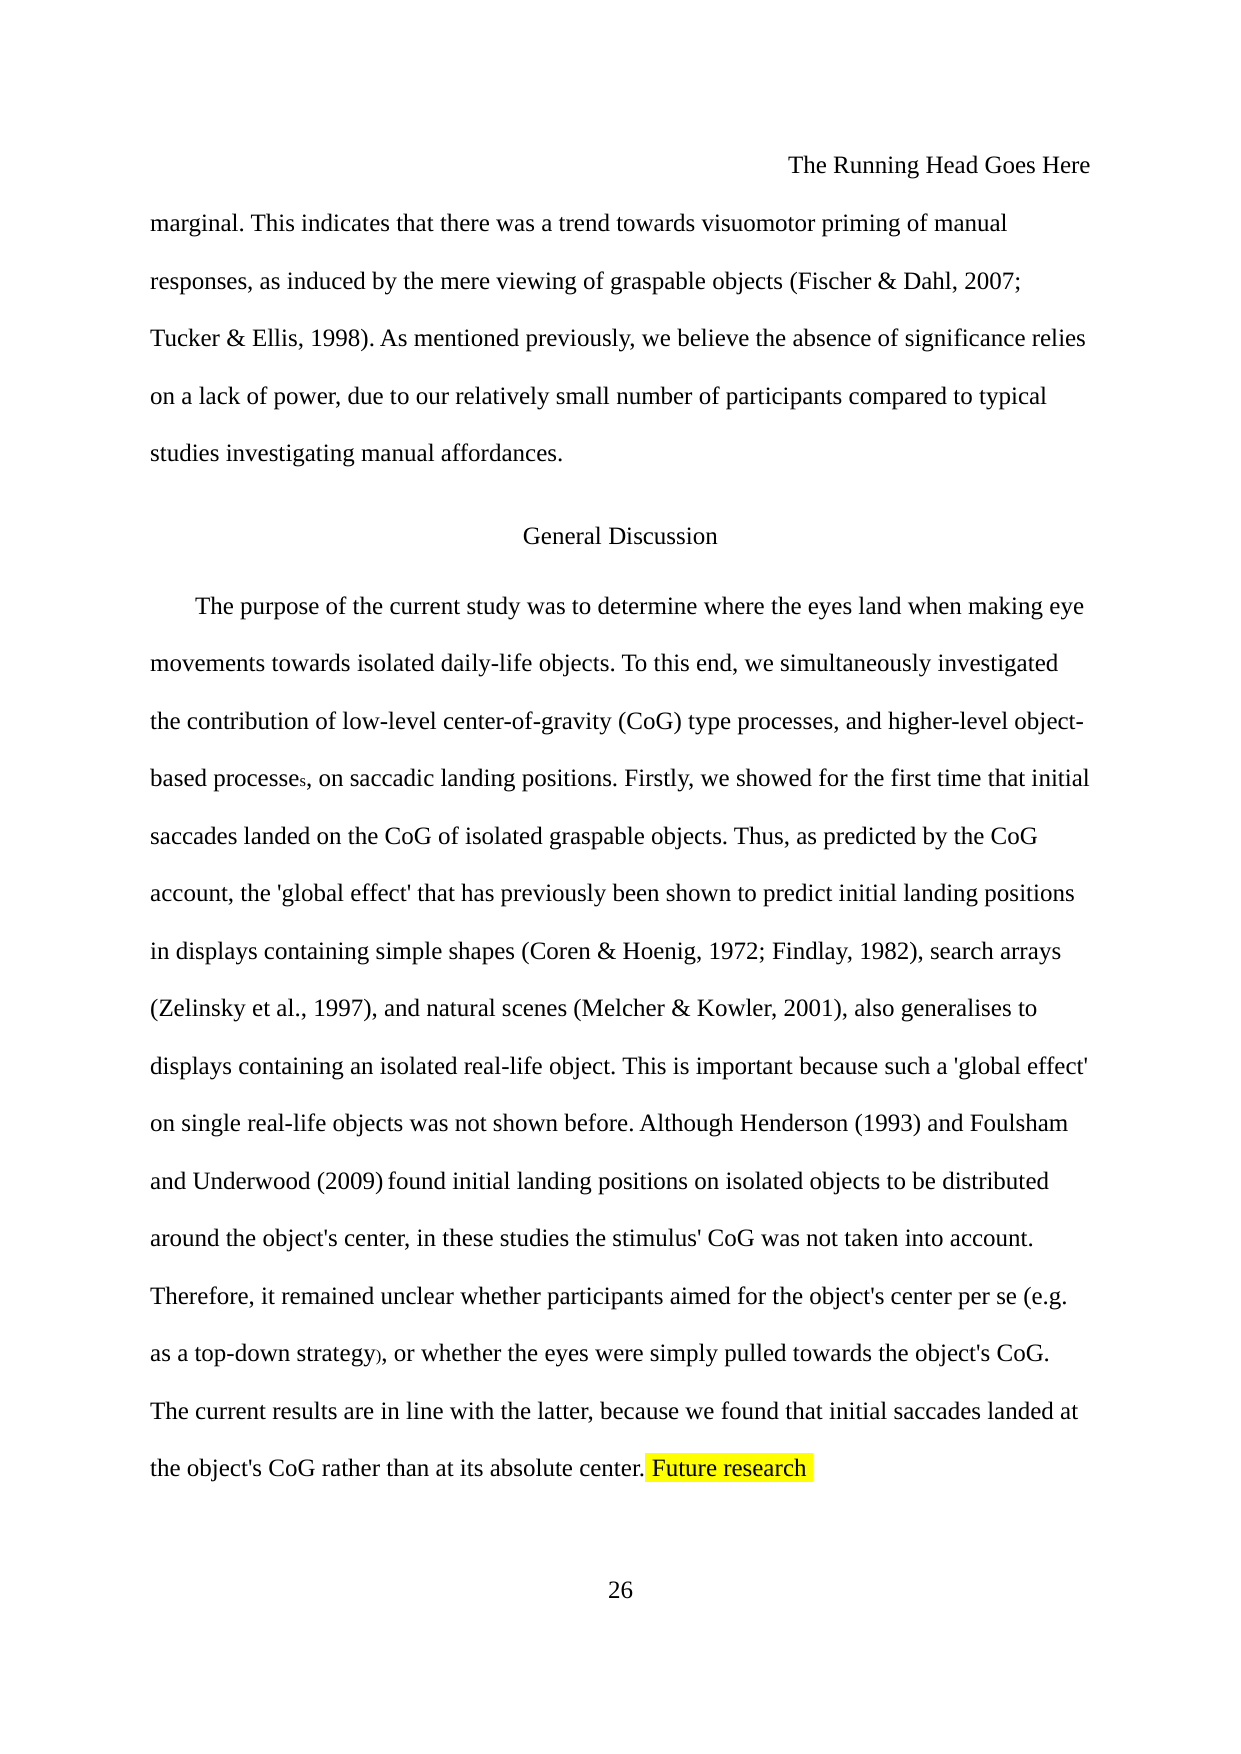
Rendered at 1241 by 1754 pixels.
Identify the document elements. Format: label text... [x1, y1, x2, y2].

text marginal. This indicates that there was a trend towards visuomotor priming of manual responses, as induced by the mere viewing of graspable objects (Fischer & Dahl, 2007; Tucker & Ellis, 1998). As mentioned previously, we believe the absence of significance relies on a lack of power, due to our relatively small number of participants compared to typical studies investigating manual affordances. [150, 208, 1091, 467]
text The purpose of the current study was to determine where the eyes land when making eye movements towards isolated daily-life objects. To this end, we simultaneously investigated the contribution of low-level center-of-gravity (CoG) type processes, and higher-level object-based processes, on saccadic landing positions. Firstly, we showed for the first time that initial saccades landed on the CoG of isolated graspable objects. Thus, as predicted by the CoG account, the 'global effect' that has previously been shown to predict initial landing positions in displays containing simple shapes (Coren & Hoenig, 1972; Findlay, 1982), search arrays (Zelinsky et al., 1997), and natural scenes (Melcher & Kowler, 2001), also generalises to displays containing an isolated real-life object. This is important because such a 'global effect' on single real-life objects was not shown before. Although Henderson (1993) and Foulsham and Underwood (2009) found initial landing positions on isolated objects to be distributed around the object's center, in these studies the stimulus' CoG was not taken into account. Therefore, it remained unclear whether participants aimed for the object's center per se (e.g. as a top-down strategy), or whether the eyes were simply pulled towards the object's CoG. The current results are in line with the latter, because we found that initial saccades landed at the object's CoG rather than at its absolute center. Future research [150, 591, 1091, 1482]
subtitle General Discussion [150, 521, 1091, 549]
